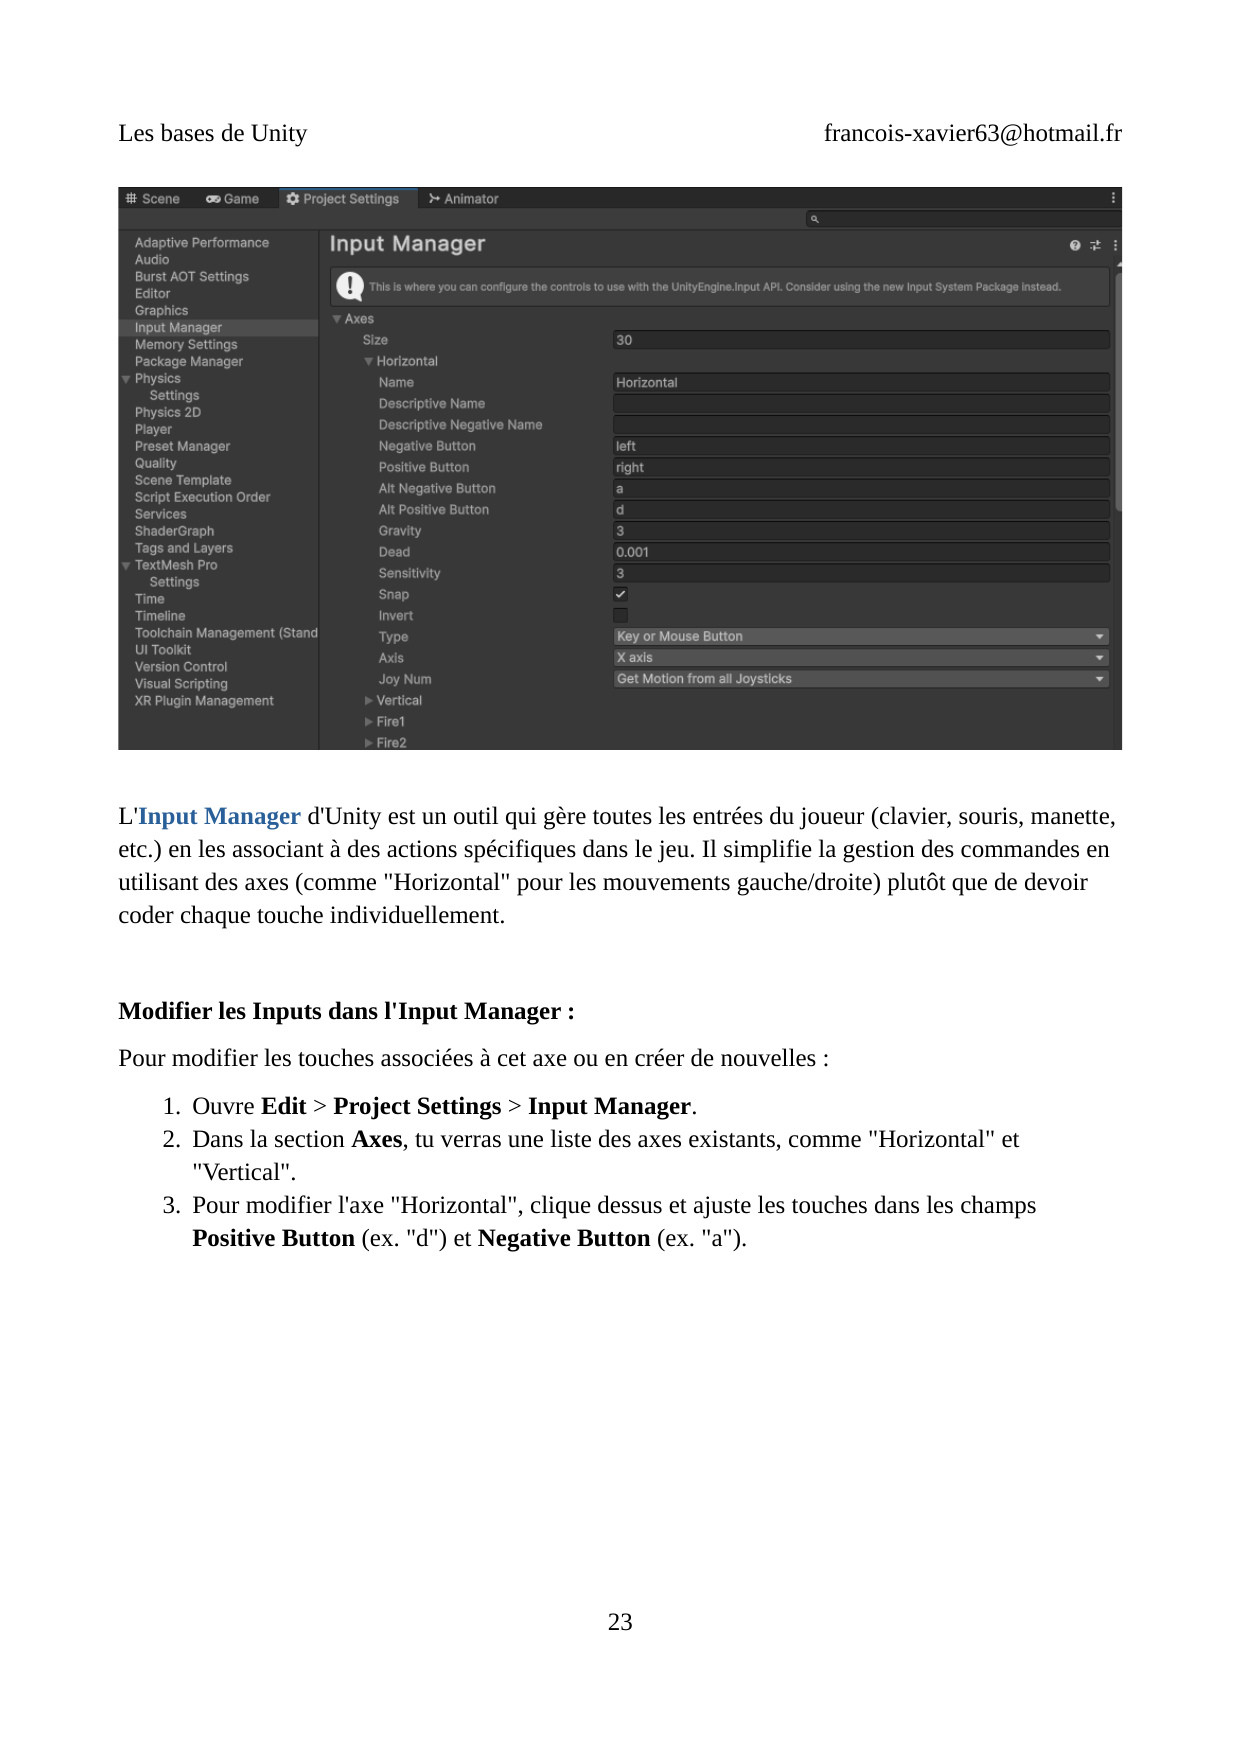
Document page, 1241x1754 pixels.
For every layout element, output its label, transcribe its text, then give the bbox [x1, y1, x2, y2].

text L'Input Manager d'Unity est un outil qui gère toutes les entrées du joueur (clavier, souris, manette, etc.) en les associant à des actions spécifiques dans le jeu. Il simplifie la gestion des commandes en utilisant des axes (comme "Horizontal" pour les mouvements gauche/droite) plutôt que de devoir coder chaque touche individuellement. [118, 801, 1122, 929]
list Pour modifier l'axe "Horizontal", clique dessus et ajuste les touches dans les champs Positive Button (ex. "d") et Negative Button (ex. "a"). [162, 1190, 1122, 1252]
list Ouvre Edit > Project Settings > Input Manager. [162, 1091, 1122, 1120]
text Modifier les Inputs dans l'Input Manager : [118, 996, 1122, 1024]
list Dans la section Axes, tu verras une liste des axes existants, comme "Horizontal" et "Vertical". [162, 1124, 1122, 1186]
picture [118, 187, 1123, 750]
text Pour modifier les touches associées à cet axe ou en créer de nouvelles : [118, 1043, 1122, 1072]
